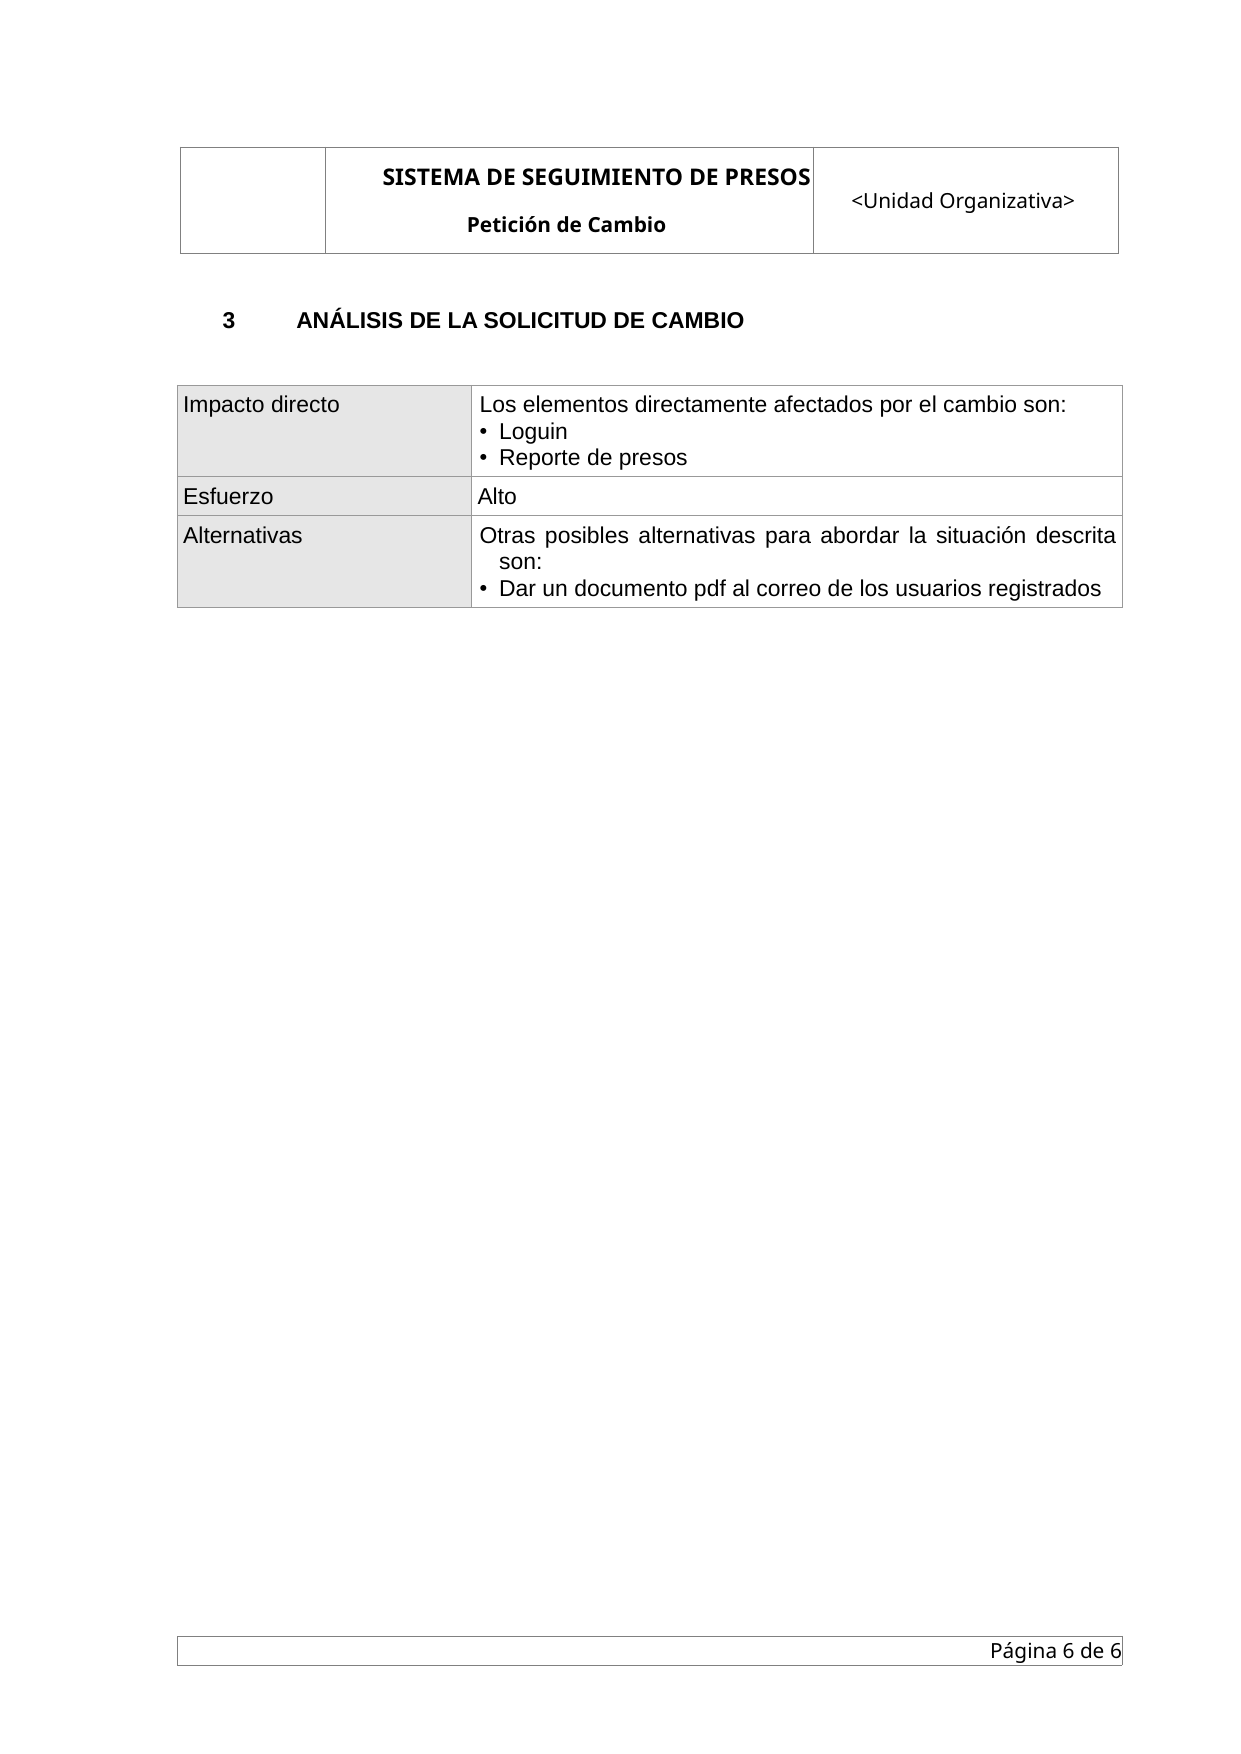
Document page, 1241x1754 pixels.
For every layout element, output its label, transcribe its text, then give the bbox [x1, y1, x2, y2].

table_cell Otras posibles alternativas para abordar la situación descrita son: Dar un documento pdf al correo de los usuarios registrados [472, 516, 1122, 607]
subtitle ANÁLISIS DE LA SOLICITUD DE CAMBIO [222, 307, 1122, 333]
table_header Los elementos directamente afectados por el cambio son: Loguin Reporte de presos [472, 386, 1122, 476]
table_header Impacto directo [178, 386, 471, 476]
table_cell Alternativas [178, 516, 471, 607]
table_cell Esfuerzo [178, 477, 471, 515]
table_cell Alto [472, 477, 1122, 515]
